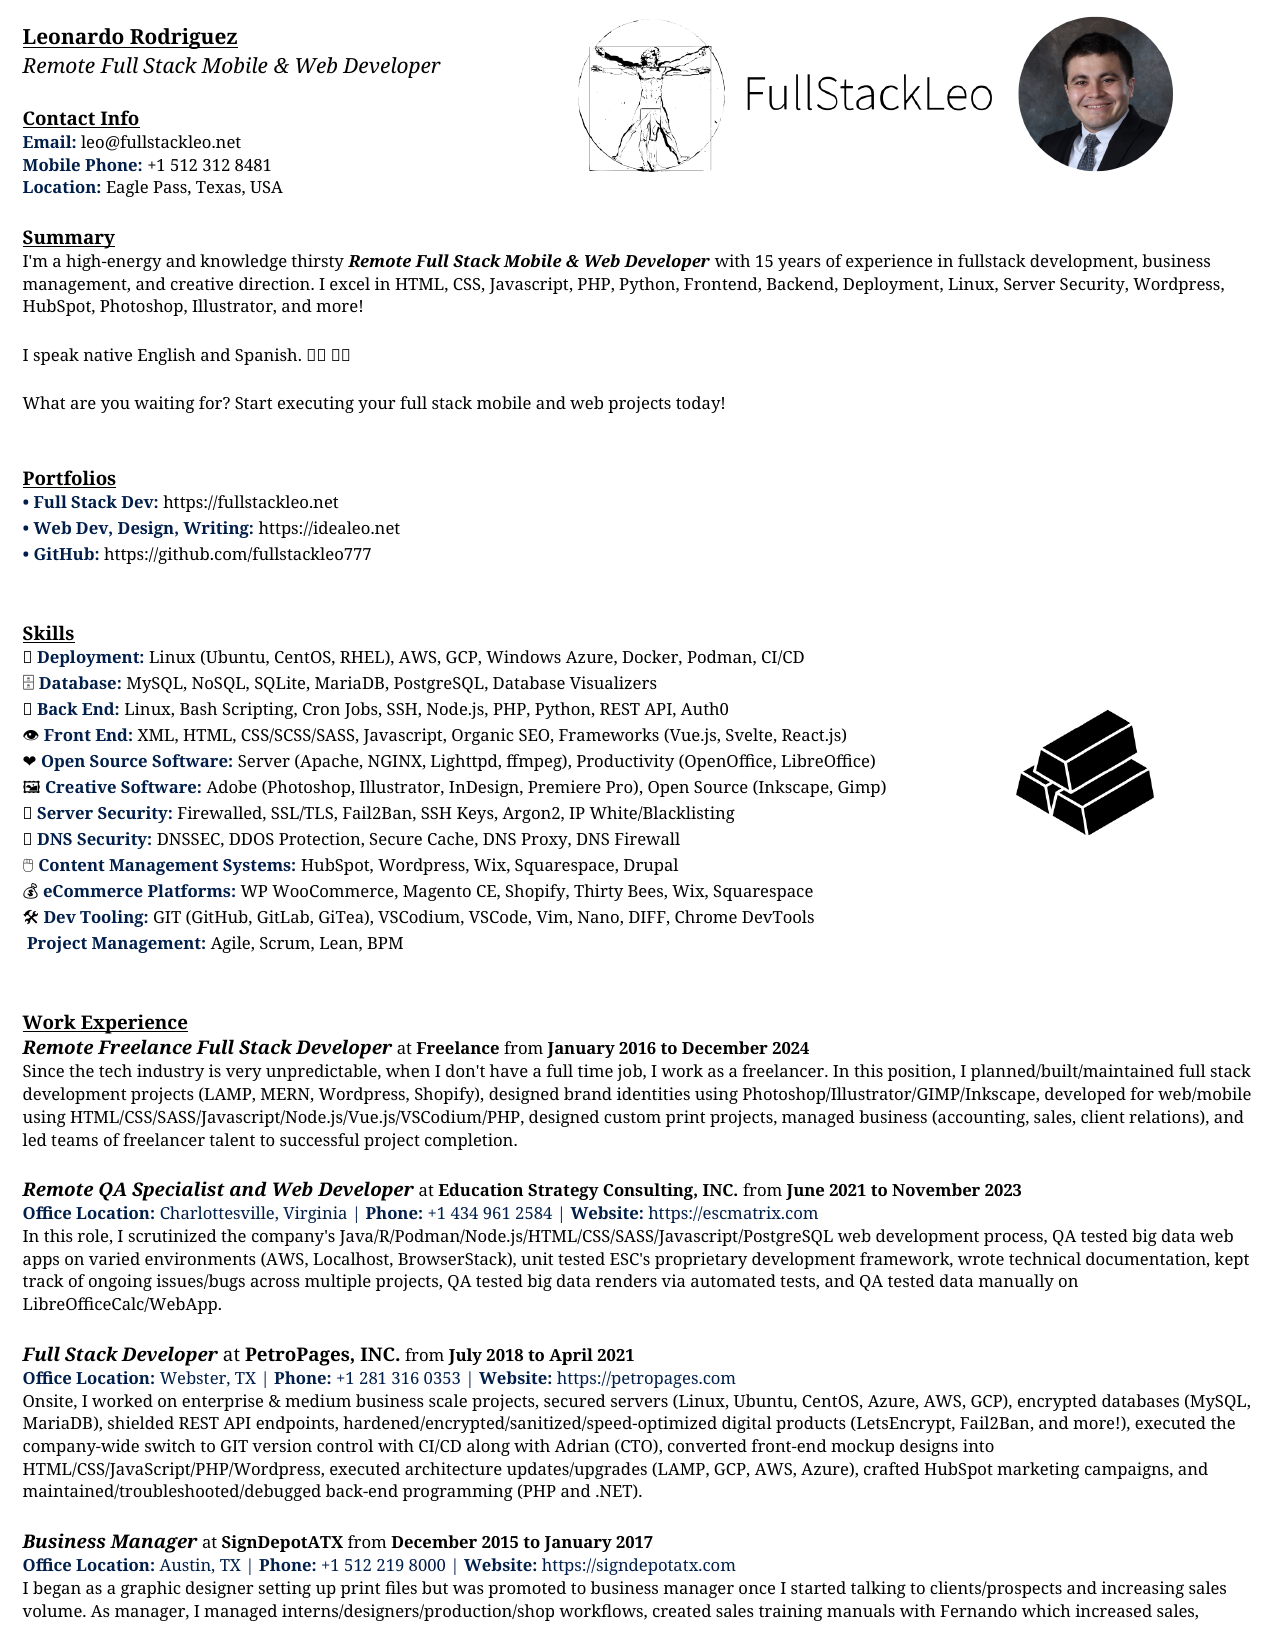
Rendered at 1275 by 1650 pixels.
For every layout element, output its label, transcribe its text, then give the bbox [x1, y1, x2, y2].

text Office Location: Austin, TX | Phone: +1 512 219 8000 | Website: https://signdepotatx.com [22, 1554, 1252, 1576]
picture [576, 17, 993, 173]
text Portfolios [22, 465, 1252, 491]
text [1175, 22, 1252, 51]
text Remote QA Specialist and Web Developer at Education Strategy Consulting, INC. from June 2021 to November 2023 [22, 1176, 1252, 1202]
text [1171, 697, 1252, 720]
text 🧠 Back End: Linux, Bash Scripting, Cron Jobs, SSH, Node.js, PHP, Python, REST API, Auth0 [22, 697, 999, 720]
text Contact Info [22, 105, 576, 130]
text Since the tech industry is very unpredictable, when I don't have a full time job, I work as a freelancer. In this position, I planned/built/maintained full stack development projects (LAMP, MERN, Wordpress, Shopify), designed brand identities using Photoshop/Illustrator/GIMP/Inkscape, developed for web/mobile using HTML/CSS/SASS/Javascript/Node.js/Vue.js/VSCodium/PHP, designed custom print projects, managed business (accounting, sales, client relations), and led teams of freelancer talent to successful project completion. [22, 1060, 1252, 1151]
text What are you waiting for? Start executing your full stack mobile and web projects today! [22, 391, 1252, 414]
text [993, 22, 1017, 51]
text Remote Freelance Full Stack Developer at Freelance from January 2016 to December 2024 [22, 1034, 1252, 1060]
text Office Location: Webster, TX | Phone: +1 281 316 0353 | Website: https://petropages.com [22, 1366, 1252, 1389]
text Full Stack Developer at PetroPages, INC. from July 2018 to April 2021 [22, 1341, 1252, 1366]
text 🔐 Server Security: Firewalled, SSL/TLS, Fail2Ban, SSH Keys, Argon2, IP White/Blacklisting [22, 802, 999, 824]
text Onsite, I worked on enterprise & medium business scale projects, secured servers (Linux, Ubuntu, CentOS, Azure, AWS, GCP), encrypted databases (MySQL, MariaDB), shielded REST API endpoints, hardened/encrypted/sanitized/speed-optimized digital products (LetsEncrypt, Fail2Ban, and more!), executed the company-wide switch to GIT version control with CI/CD along with Adrian (CTO), converted front-end mockup designs into HTML/CSS/JavaScript/PHP/Wordpress, executed architecture updates/upgrades (LAMP, GCP, AWS, Azure), crafted HubSpot marketing campaigns, and maintained/troubleshooted/debugged back-end programming (PHP and .NET). [22, 1389, 1252, 1503]
text • GitHub: https://github.com/fullstackleo777 [22, 543, 1252, 566]
text • Full Stack Dev: https://fullstackleo.net [22, 491, 1252, 513]
text 🌐 Deployment: Linux (Ubuntu, CentOS, RHEL), AWS, GCP, Windows Azure, Docker, Podman, CI/CD [22, 645, 1252, 668]
text I speak native English and Spanish. 🇲🇽 🇺🇲 [22, 343, 1252, 366]
text [993, 105, 1017, 130]
text 🖱️ Content Management Systems: HubSpot, Wordpress, Wix, Squarespace, Drupal [22, 854, 1252, 876]
text Summary [22, 224, 1252, 249]
text Email: leo@fullstackleo.net [22, 130, 576, 153]
text 🔑 DNS Security: DNSSEC, DDOS Protection, Secure Cache, DNS Proxy, DNS Firewall [22, 828, 999, 850]
text Skills [22, 620, 1252, 645]
text 🗄️ Database: MySQL, NoSQL, SQLite, MariaDB, PostgreSQL, Database Visualizers [22, 671, 1252, 694]
text • Web Dev, Design, Writing: https://idealeo.net [22, 517, 1252, 539]
text Location: Eagle Pass, Texas, USA [22, 176, 1252, 198]
text 💰 eCommerce Platforms: WP WooCommerce, Magento CE, Shopify, Thirty Bees, Wix, Squarespace [22, 880, 1252, 902]
text I'm a high-energy and knowledge thirsty Remote Full Stack Mobile & Web Developer with 15 years of experience in fullstack development, business management, and creative direction. I excel in HTML, CSS, Javascript, PHP, Python, Frontend, Backend, Deployment, Linux, Server Security, Wordpress, HubSpot, Photoshop, Illustrator, and more! [22, 249, 1252, 318]
text [993, 130, 1017, 153]
text 👨‍💼 Project Management: Agile, Scrum, Lean, BPM [22, 932, 1252, 954]
text Business Manager at SignDepotATX from December 2015 to January 2017 [22, 1528, 1252, 1554]
text [1175, 51, 1252, 79]
text 👁️ Front End: XML, HTML, CSS/SCSS/SASS, Javascript, Organic SEO, Frameworks (Vue.js, Svelte, React.js) [22, 723, 999, 746]
text 🖼️ Creative Software: Adobe (Photoshop, Illustrator, InDesign, Premiere Pro), Open Source (Inkscape, Gimp) [22, 776, 999, 798]
picture [999, 686, 1171, 858]
picture [1017, 16, 1175, 173]
text I began as a graphic designer setting up print files but was promoted to business manager once I started talking to clients/prospects and increasing sales volume. As manager, I managed interns/designers/production/shop workflows, created sales training manuals with Fernando which increased sales, [22, 1576, 1252, 1622]
text ❤️ Open Source Software: Server (Apache, NGINX, Lighttpd, ffmpeg), Productivity (OpenOffice, LibreOffice) [22, 749, 999, 772]
text Work Experience [22, 1009, 1252, 1034]
text Remote Full Stack Mobile & Web Developer [22, 51, 576, 79]
text Mobile Phone: +1 512 312 8481 [22, 153, 1252, 176]
text [1175, 105, 1252, 130]
text Office Location: Charlottesville, Virginia | Phone: +1 434 961 2584 | Website: https://escmatrix.com [22, 1202, 1252, 1224]
text [1171, 802, 1252, 824]
text 🛠️ Dev Tooling: GIT (GitHub, GitLab, GiTea), VSCodium, VSCode, Vim, Nano, DIFF, Chrome DevTools [22, 906, 1252, 928]
text [1171, 828, 1252, 850]
text In this role, I scrutinized the company's Java/R/Podman/Node.js/HTML/CSS/SASS/Javascript/PostgreSQL web development process, QA tested big data web apps on varied environments (AWS, Localhost, BrowserStack), unit tested ESC's proprietary development framework, wrote technical documentation, kept track of ongoing issues/bugs across multiple projects, QA tested big data renders via automated tests, and QA tested data manually on LibreOfficeCalc/WebApp. [22, 1224, 1252, 1315]
text Leonardo Rodriguez [22, 22, 576, 51]
text [1175, 130, 1252, 153]
